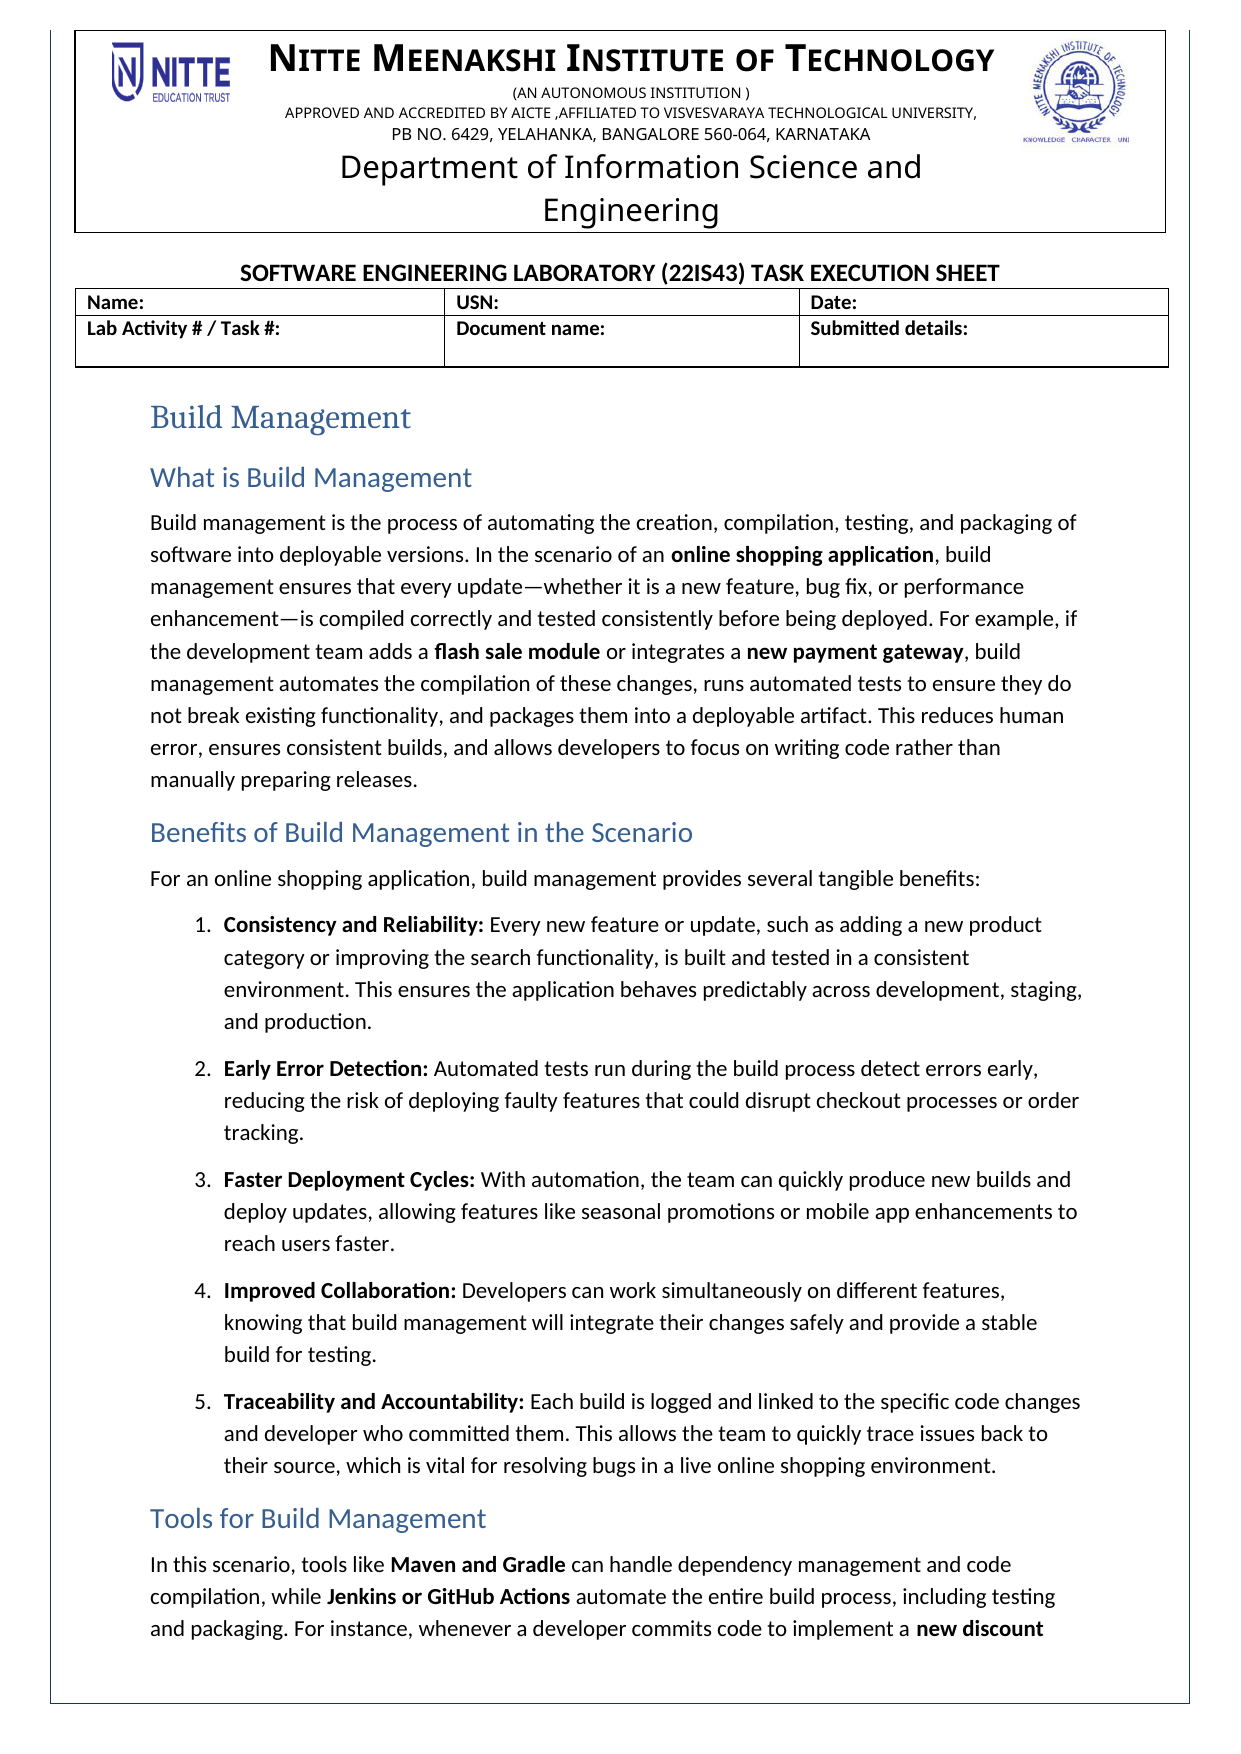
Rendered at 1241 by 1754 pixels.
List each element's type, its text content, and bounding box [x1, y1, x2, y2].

text For an online shopping application, build management provides several tangible benefits: [150, 864, 1090, 892]
subtitle Build Management [150, 398, 1090, 436]
list Early Error Detection: Automated tests run during the build process detect errors early, reducing the risk of deploying faulty features that could disrupt checkout processes or order tracking. [194, 1054, 1090, 1146]
subtitle Tools for Build Management [150, 1500, 1090, 1536]
list Consistency and Reliability: Every new feature or update, such as adding a new product category or improving the search functionality, is built and tested in a consistent environment. This ensures the application behaves predictably across development, staging, and production. [194, 910, 1090, 1035]
subtitle Benefits of Build Management in the Scenario [150, 814, 1090, 850]
text Build management is the process of automating the creation, compilation, testing, and packaging of software into deployable versions. In the scenario of an online shopping application, build management ensures that every update—whether it is a new feature, bug fix, or performance enhancement—is compiled correctly and tested consistently before being deployed. For example, if the development team adds a flash sale module or integrates a new payment gateway, build management automates the compilation of these changes, runs automated tests to ensure they do not break existing functionality, and packages them into a deployable artifact. This reduces human error, ensures consistent builds, and allows developers to focus on writing code rather than manually preparing releases. [150, 508, 1090, 793]
picture [1019, 31, 1129, 148]
subtitle What is Build Management [150, 459, 1090, 494]
list Faster Deployment Cycles: With automation, the team can quickly produce new builds and deploy updates, allowing features like seasonal promotions or mobile app enhancements to reach users faster. [194, 1165, 1090, 1257]
list Improved Collaboration: Developers can work simultaneously on different features, knowing that build management will integrate their changes safely and provide a stable build for testing. [194, 1276, 1090, 1368]
text In this scenario, tools like Maven and Gradle can handle dependency management and code compilation, while Jenkins or GitHub Actions automate the entire build process, including testing and packaging. For instance, whenever a developer commits code to implement a new discount [150, 1550, 1090, 1642]
picture [112, 39, 230, 103]
list Traceability and Accountability: Each build is logged and linked to the specific code changes and developer who committed them. This allows the team to quickly trace issues back to their source, which is vital for resolving bugs in a live online shopping environment. [194, 1387, 1090, 1479]
